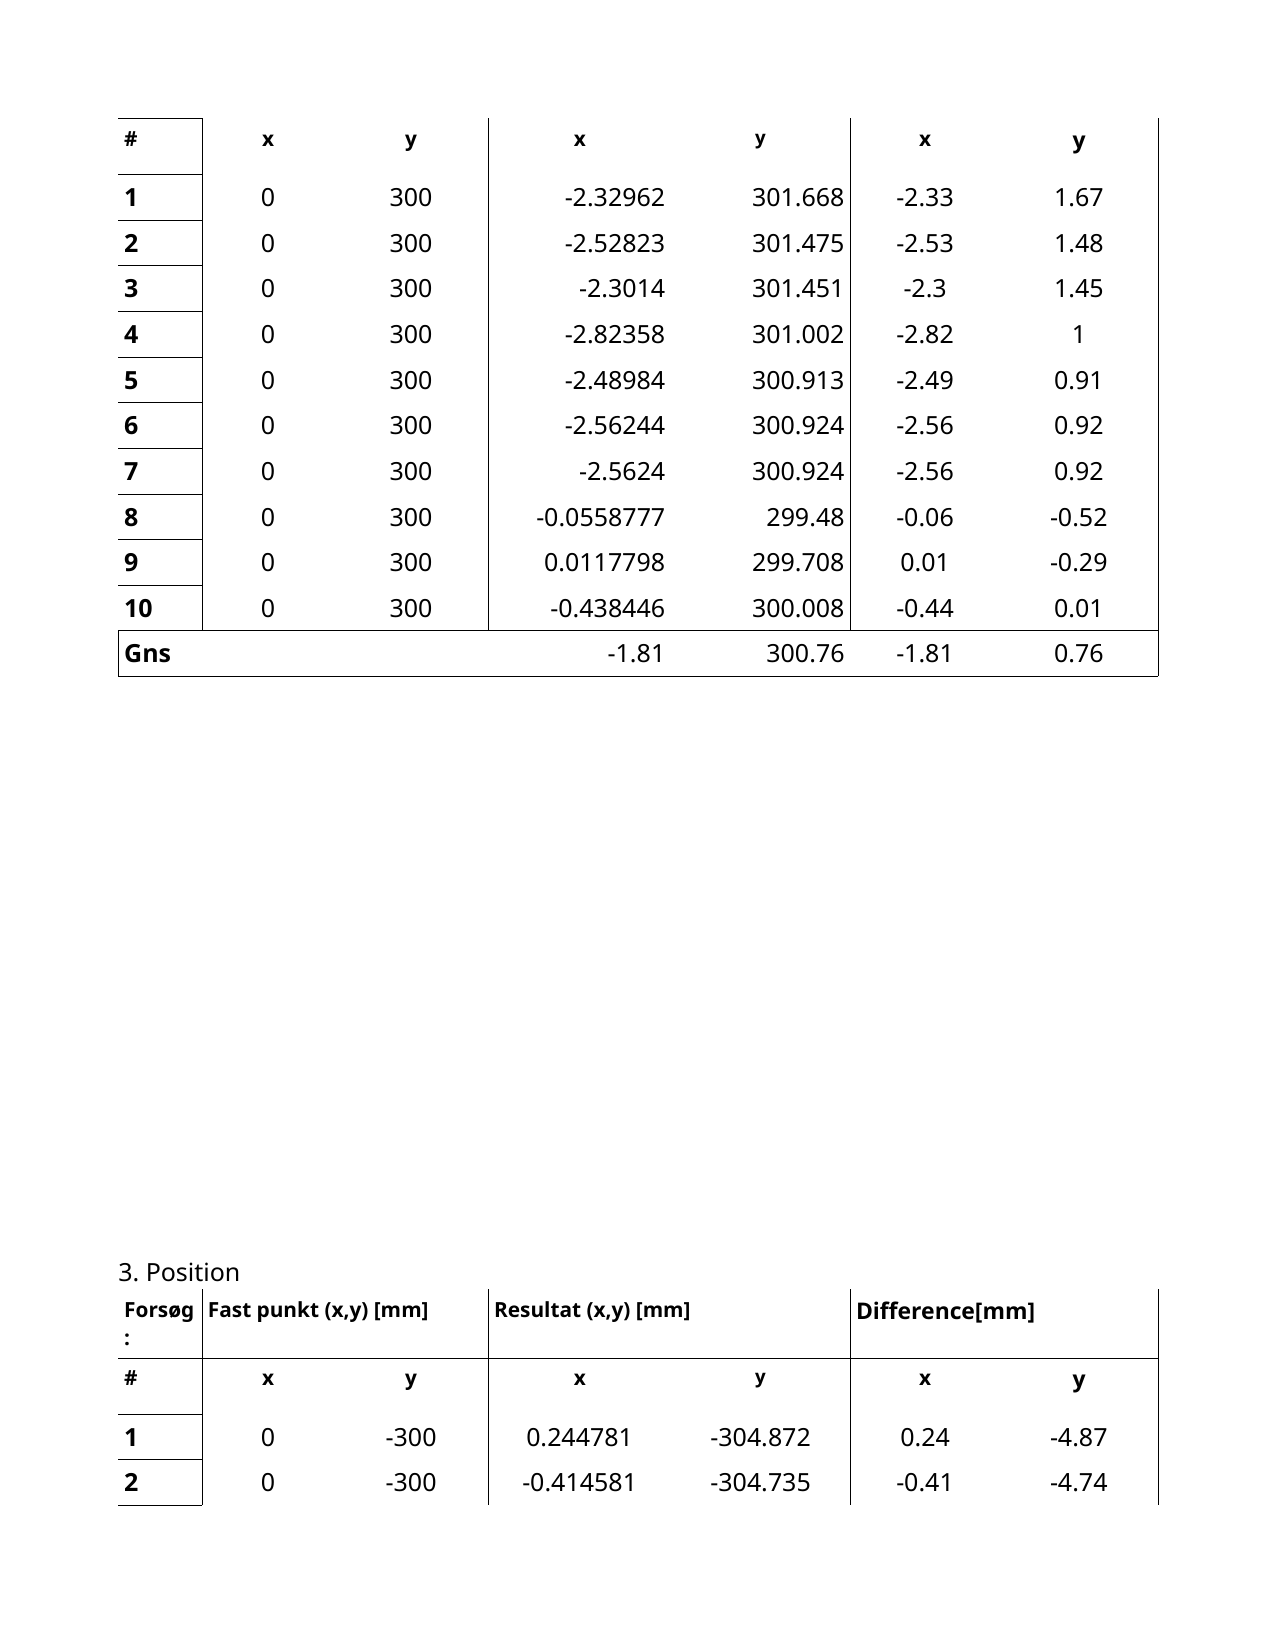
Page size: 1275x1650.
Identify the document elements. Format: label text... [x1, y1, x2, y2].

table_cell 7 [118, 449, 202, 493]
table_cell -2.5624 [489, 448, 671, 493]
table_cell 0 [203, 448, 333, 493]
table_cell 0 [203, 1459, 333, 1505]
table_cell x [203, 1359, 333, 1413]
table_cell -0.52 [1000, 494, 1158, 539]
table_cell 8 [118, 495, 202, 539]
table_cell -1.81 [488, 631, 671, 676]
table_cell 0 [203, 220, 333, 265]
table_cell 1 [1000, 311, 1158, 357]
table_cell 9 [118, 540, 202, 585]
table_cell # [118, 119, 202, 174]
table_cell -2.49 [851, 357, 1000, 402]
table_cell x [489, 1359, 671, 1413]
table_cell 300 [334, 174, 488, 220]
table_cell 299.48 [671, 494, 850, 539]
table_cell -2.3014 [489, 265, 671, 311]
table_cell 300 [334, 311, 488, 357]
table_cell 0.24 [851, 1414, 1000, 1459]
table_cell -2.82 [851, 311, 1000, 357]
text 3. Position [118, 1255, 1157, 1289]
table_cell -2.53 [851, 220, 1000, 265]
table_cell 2 [118, 1460, 202, 1505]
table_cell 2 [118, 221, 202, 265]
table_cell 0 [203, 265, 333, 311]
table_cell 300.924 [671, 448, 850, 493]
table_cell 301.002 [671, 311, 850, 357]
table_cell -1.81 [850, 631, 1000, 676]
table_cell 300 [334, 494, 488, 539]
table_cell -4.74 [1000, 1459, 1158, 1505]
table_cell 0 [203, 539, 333, 585]
table_cell 300 [334, 220, 488, 265]
table_cell 0 [203, 402, 333, 448]
table_cell 300 [334, 448, 488, 493]
table_cell -304.735 [671, 1459, 850, 1505]
table_cell 5 [118, 358, 202, 402]
table_cell 0.244781 [489, 1414, 671, 1459]
table_cell 0.0117798 [489, 539, 671, 585]
table_cell y [334, 118, 488, 174]
table_cell 0 [203, 174, 333, 220]
table_cell 300 [334, 585, 488, 630]
table_header Resultat (x,y) [mm] [489, 1289, 850, 1357]
table_cell 301.668 [671, 174, 850, 220]
table_cell 0 [203, 494, 333, 539]
table_cell -2.56 [851, 402, 1000, 448]
table_cell # [118, 1359, 202, 1413]
table_cell -2.56244 [489, 402, 671, 448]
table_cell 1.45 [1000, 265, 1158, 311]
table_cell -0.29 [1000, 539, 1158, 585]
table_cell -2.3 [851, 265, 1000, 311]
table_cell 300.76 [671, 631, 850, 676]
table_cell -0.44 [851, 585, 1000, 630]
table_cell 300.924 [671, 402, 850, 448]
table_cell 0 [203, 585, 333, 630]
table_cell 0.92 [1000, 448, 1158, 493]
table_cell -2.33 [851, 174, 1000, 220]
table_header Forsøg: [118, 1289, 202, 1357]
table_cell -0.438446 [489, 585, 671, 630]
table_cell 6 [118, 403, 202, 448]
table_cell 300 [334, 265, 488, 311]
table_cell -2.52823 [489, 220, 671, 265]
table_cell 0 [203, 1414, 333, 1459]
table_cell -4.87 [1000, 1414, 1158, 1459]
table_cell 1.67 [1000, 174, 1158, 220]
table_cell -0.06 [851, 494, 1000, 539]
table_cell -2.32962 [489, 174, 671, 220]
table_cell -2.82358 [489, 311, 671, 357]
table_cell -0.414581 [489, 1459, 671, 1505]
table_cell 301.451 [671, 265, 850, 311]
table_cell [334, 631, 488, 676]
table_header Fast punkt (x,y) [mm] [203, 1289, 488, 1357]
table_cell -2.56 [851, 448, 1000, 493]
table_cell 0.92 [1000, 402, 1158, 448]
table_cell 300 [334, 539, 488, 585]
table_cell y [671, 118, 850, 174]
table_cell 1.48 [1000, 220, 1158, 265]
table_cell 4 [118, 312, 202, 357]
table_cell 0 [203, 311, 333, 357]
table_cell 0.91 [1000, 357, 1158, 402]
table_cell 0.01 [851, 539, 1000, 585]
table_cell 300 [334, 357, 488, 402]
table_cell 300 [334, 402, 488, 448]
table_cell x [489, 118, 671, 174]
table_cell 300.008 [671, 585, 850, 630]
table_cell y [1000, 118, 1158, 174]
table_cell 299.708 [671, 539, 850, 585]
table_cell 0 [203, 357, 333, 402]
table_cell 1 [118, 175, 202, 220]
table_header Difference[mm] [851, 1289, 1158, 1357]
table_cell y [671, 1359, 850, 1413]
table_cell 301.475 [671, 220, 850, 265]
table_cell -300 [334, 1459, 488, 1505]
table_cell 1 [118, 1415, 202, 1459]
table_cell 3 [118, 266, 202, 311]
table_cell -300 [334, 1414, 488, 1459]
table_cell Gns [119, 631, 202, 676]
table_cell [202, 631, 333, 676]
table_cell 0.76 [1000, 631, 1158, 676]
table_cell -2.48984 [489, 357, 671, 402]
table_cell -0.0558777 [489, 494, 671, 539]
table_cell x [851, 1359, 1000, 1413]
table_cell x [851, 118, 1000, 174]
table_cell 300.913 [671, 357, 850, 402]
table_cell y [334, 1359, 488, 1413]
table_cell -304.872 [671, 1414, 850, 1459]
table_cell 0.01 [1000, 585, 1158, 630]
table_cell 10 [118, 586, 202, 630]
table_cell y [1000, 1359, 1158, 1413]
table_cell x [203, 118, 333, 174]
table_cell -0.41 [851, 1459, 1000, 1505]
